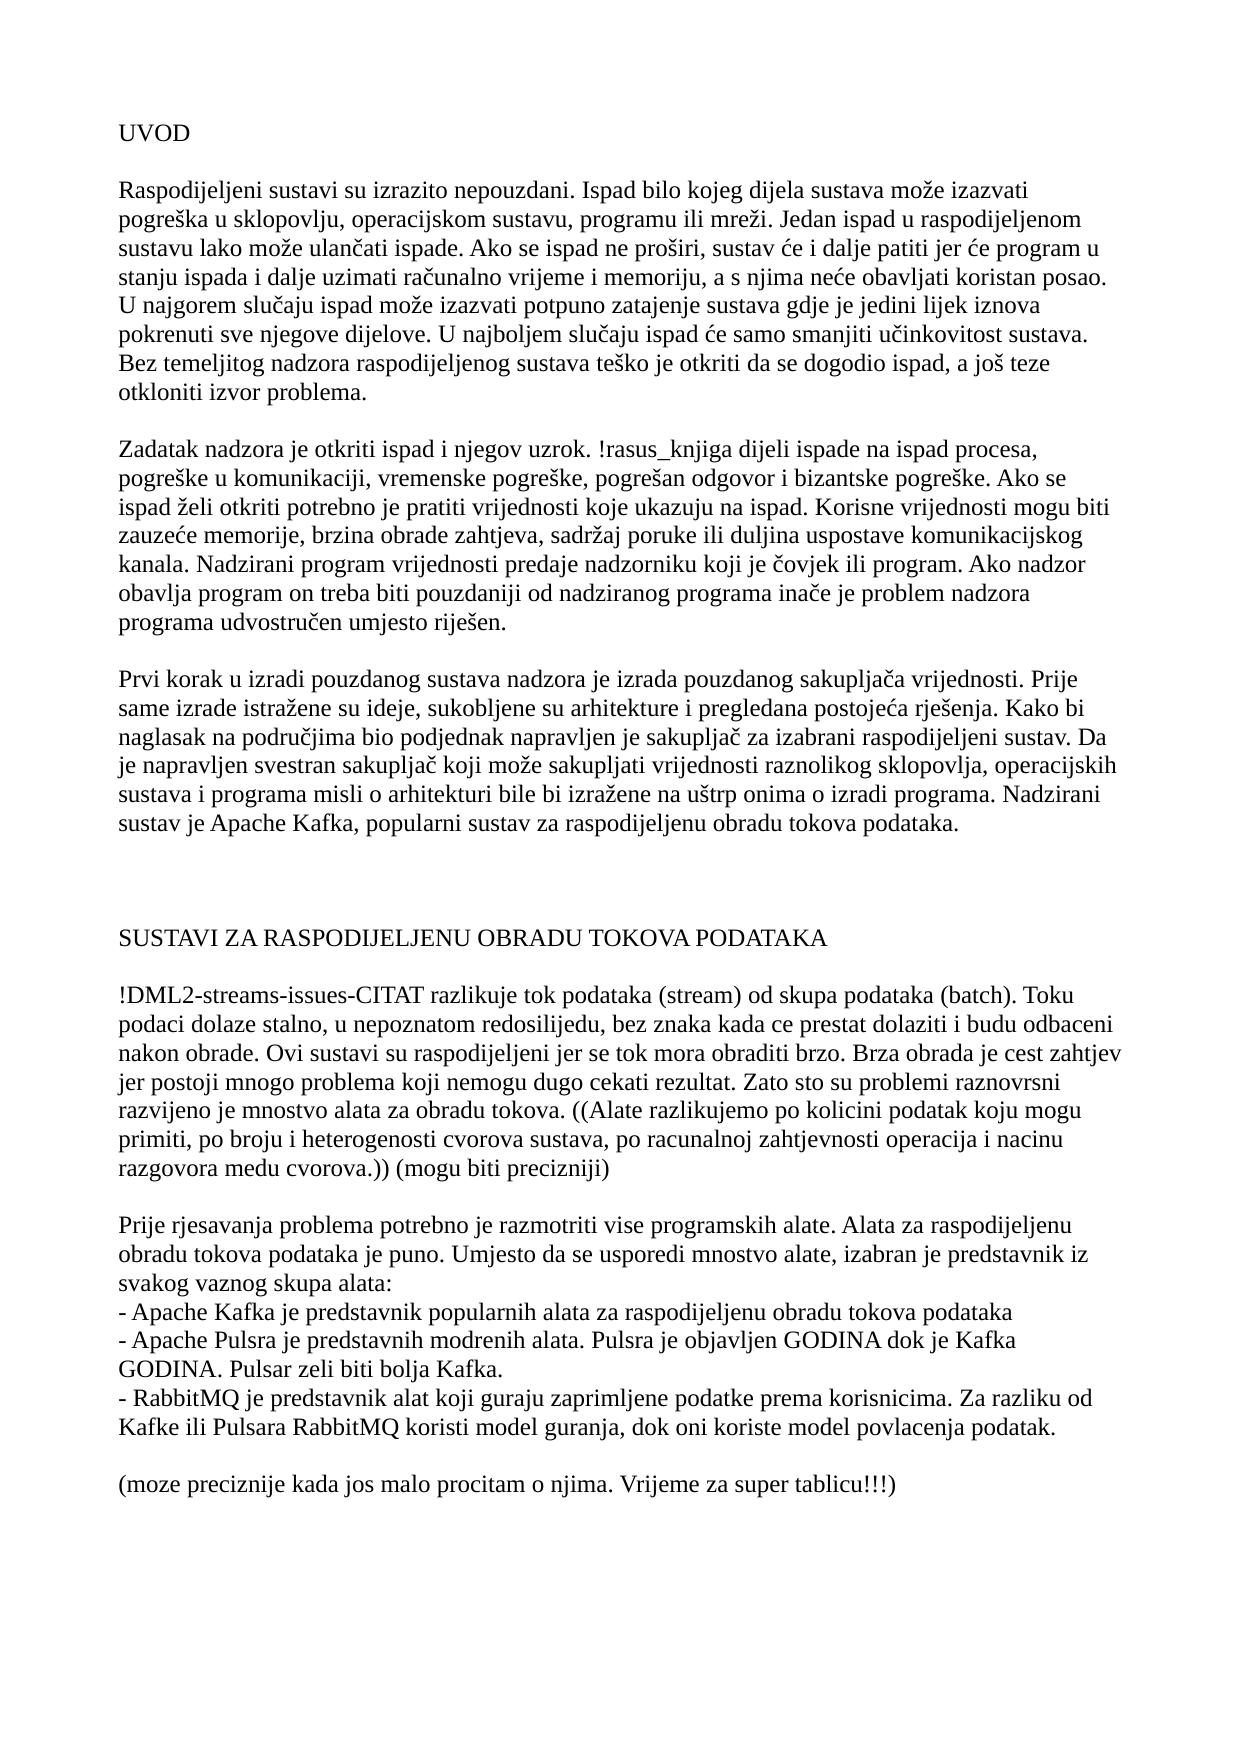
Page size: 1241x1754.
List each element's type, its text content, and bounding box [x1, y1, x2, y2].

text Zadatak nadzora je otkriti ispad i njegov uzrok. !rasus_knjiga dijeli ispade na ispad procesa, pogreške u komunikaciji, vremenske pogreške, pogrešan odgovor i bizantske pogreške. Ako se ispad želi otkriti potrebno je pratiti vrijednosti koje ukazuju na ispad. Korisne vrijednosti mogu biti zauzeće memorije, brzina obrade zahtjeva, sadržaj poruke ili duljina uspostave komunikacijskog kanala. Nadzirani program vrijednosti predaje nadzorniku koji je čovjek ili program. Ako nadzor obavlja program on treba biti pouzdaniji od nadziranog programa inače je problem nadzora programa udvostručen umjesto riješen. [118, 434, 1122, 636]
text UVOD [118, 118, 1122, 147]
text (moze preciznije kada jos malo procitam o njima. Vrijeme za super tablicu!!!) [118, 1469, 1122, 1498]
text - Apache Pulsra je predstavnih modrenih alata. Pulsra je objavljen GODINA dok je Kafka GODINA. Pulsar zeli biti bolja Kafka. [118, 1326, 1122, 1383]
text Prije rjesavanja problema potrebno je razmotriti vise programskih alate. Alata za raspodijeljenu obradu tokova podataka je puno. Umjesto da se usporedi mnostvo alate, izabran je predstavnik iz svakog vaznog skupa alata: [118, 1211, 1122, 1297]
text - RabbitMQ je predstavnik alat koji guraju zaprimljene podatke prema korisnicima. Za razliku od Kafke ili Pulsara RabbitMQ koristi model guranja, dok oni koriste model povlacenja podatak. [118, 1383, 1122, 1441]
text - Apache Kafka je predstavnik popularnih alata za raspodijeljenu obradu tokova podataka [118, 1297, 1122, 1326]
text Raspodijeljeni sustavi su izrazito nepouzdani. Ispad bilo kojeg dijela sustava može izazvati pogreška u sklopovlju, operacijskom sustavu, programu ili mreži. Jedan ispad u raspodijeljenom sustavu lako može ulančati ispade. Ako se ispad ne proširi, sustav će i dalje patiti jer će program u stanju ispada i dalje uzimati računalno vrijeme i memoriju, a s njima neće obavljati koristan posao. U najgorem slučaju ispad može izazvati potpuno zatajenje sustava gdje je jedini lijek iznova pokrenuti sve njegove dijelove. U najboljem slučaju ispad će samo smanjiti učinkovitost sustava. Bez temeljitog nadzora raspodijeljenog sustava teško je otkriti da se dogodio ispad, a još teze otkloniti izvor problema. [118, 176, 1122, 406]
text Prvi korak u izradi pouzdanog sustava nadzora je izrada pouzdanog sakupljača vrijednosti. Prije same izrade istražene su ideje, sukobljene su arhitekture i pregledana postojeća rješenja. Kako bi naglasak na područjima bio podjednak napravljen je sakupljač za izabrani raspodijeljeni sustav. Da je napravljen svestran sakupljač koji može sakupljati vrijednosti raznolikog sklopovlja, operacijskih sustava i programa misli o arhitekturi bile bi izražene na uštrp onima o izradi programa. Nadzirani sustav je Apache Kafka, popularni sustav za raspodijeljenu obradu tokova podataka. [118, 664, 1122, 837]
text SUSTAVI ZA RASPODIJELJENU OBRADU TOKOVA PODATAKA [118, 923, 1122, 952]
text !DML2-streams-issues-CITAT razlikuje tok podataka (stream) od skupa podataka (batch). Toku podaci dolaze stalno, u nepoznatom redosilijedu, bez znaka kada ce prestat dolaziti i budu odbaceni nakon obrade. Ovi sustavi su raspodijeljeni jer se tok mora obraditi brzo. Brza obrada je cest zahtjev jer postoji mnogo problema koji nemogu dugo cekati rezultat. Zato sto su problemi raznovrsni razvijeno je mnostvo alata za obradu tokova. ((Alate razlikujemo po kolicini podatak koju mogu primiti, po broju i heterogenosti cvorova sustava, po racunalnoj zahtjevnosti operacija i nacinu razgovora medu cvorova.)) (mogu biti precizniji) [118, 981, 1122, 1182]
